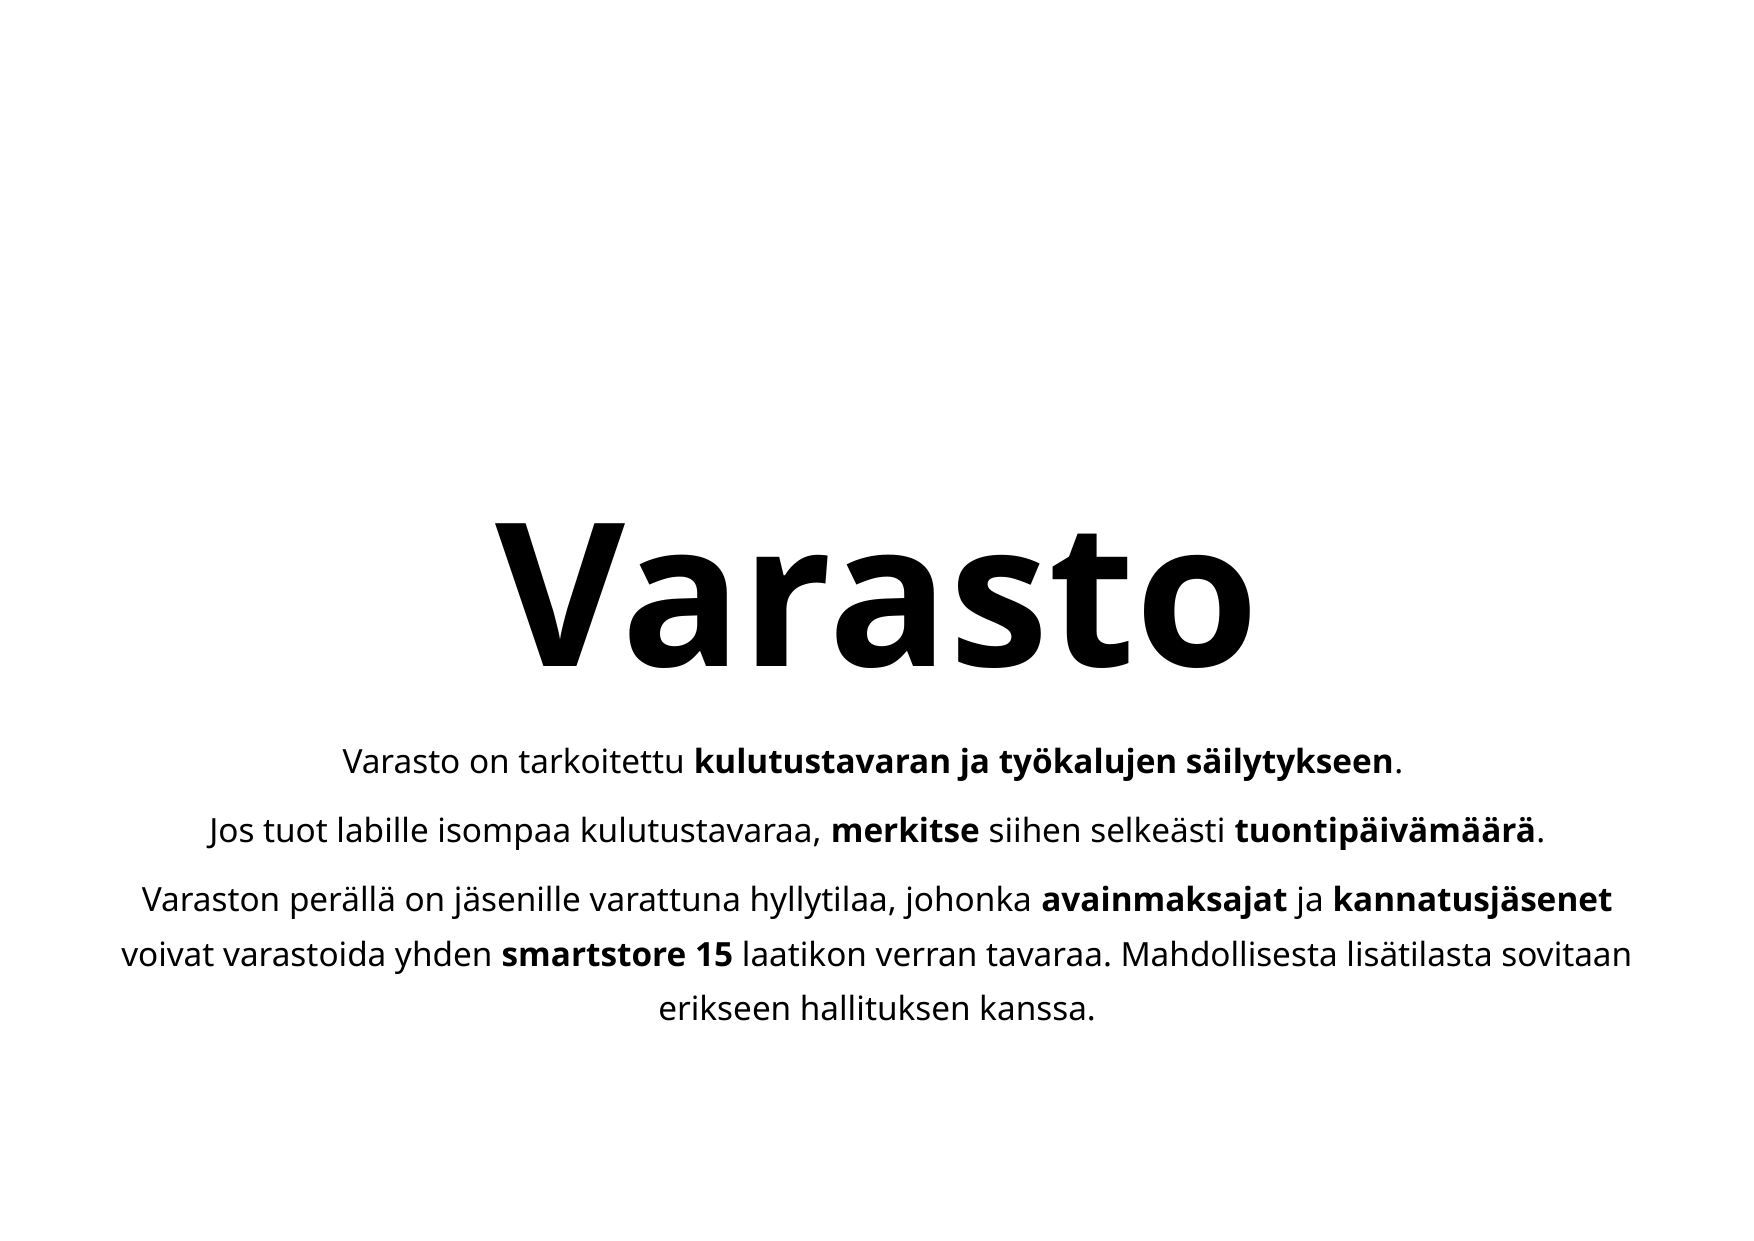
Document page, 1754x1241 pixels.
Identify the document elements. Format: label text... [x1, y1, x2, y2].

subtitle Varasto [118, 453, 1636, 725]
text Varasto on tarkoitettu kulutustavaran ja työkalujen säilytykseen. [118, 738, 1636, 783]
text Jos tuot labille isompaa kulutustavaraa, merkitse siihen selkeästi tuontipäivämäärä. [118, 807, 1636, 852]
text Varaston perällä on jäsenille varattuna hyllytilaa, johonka avainmaksajat ja kannatusjäsenet voivat varastoida yhden smartstore 15 laatikon verran tavaraa. Mahdollisesta lisätilasta sovitaan erikseen hallituksen kanssa. [118, 876, 1636, 1030]
